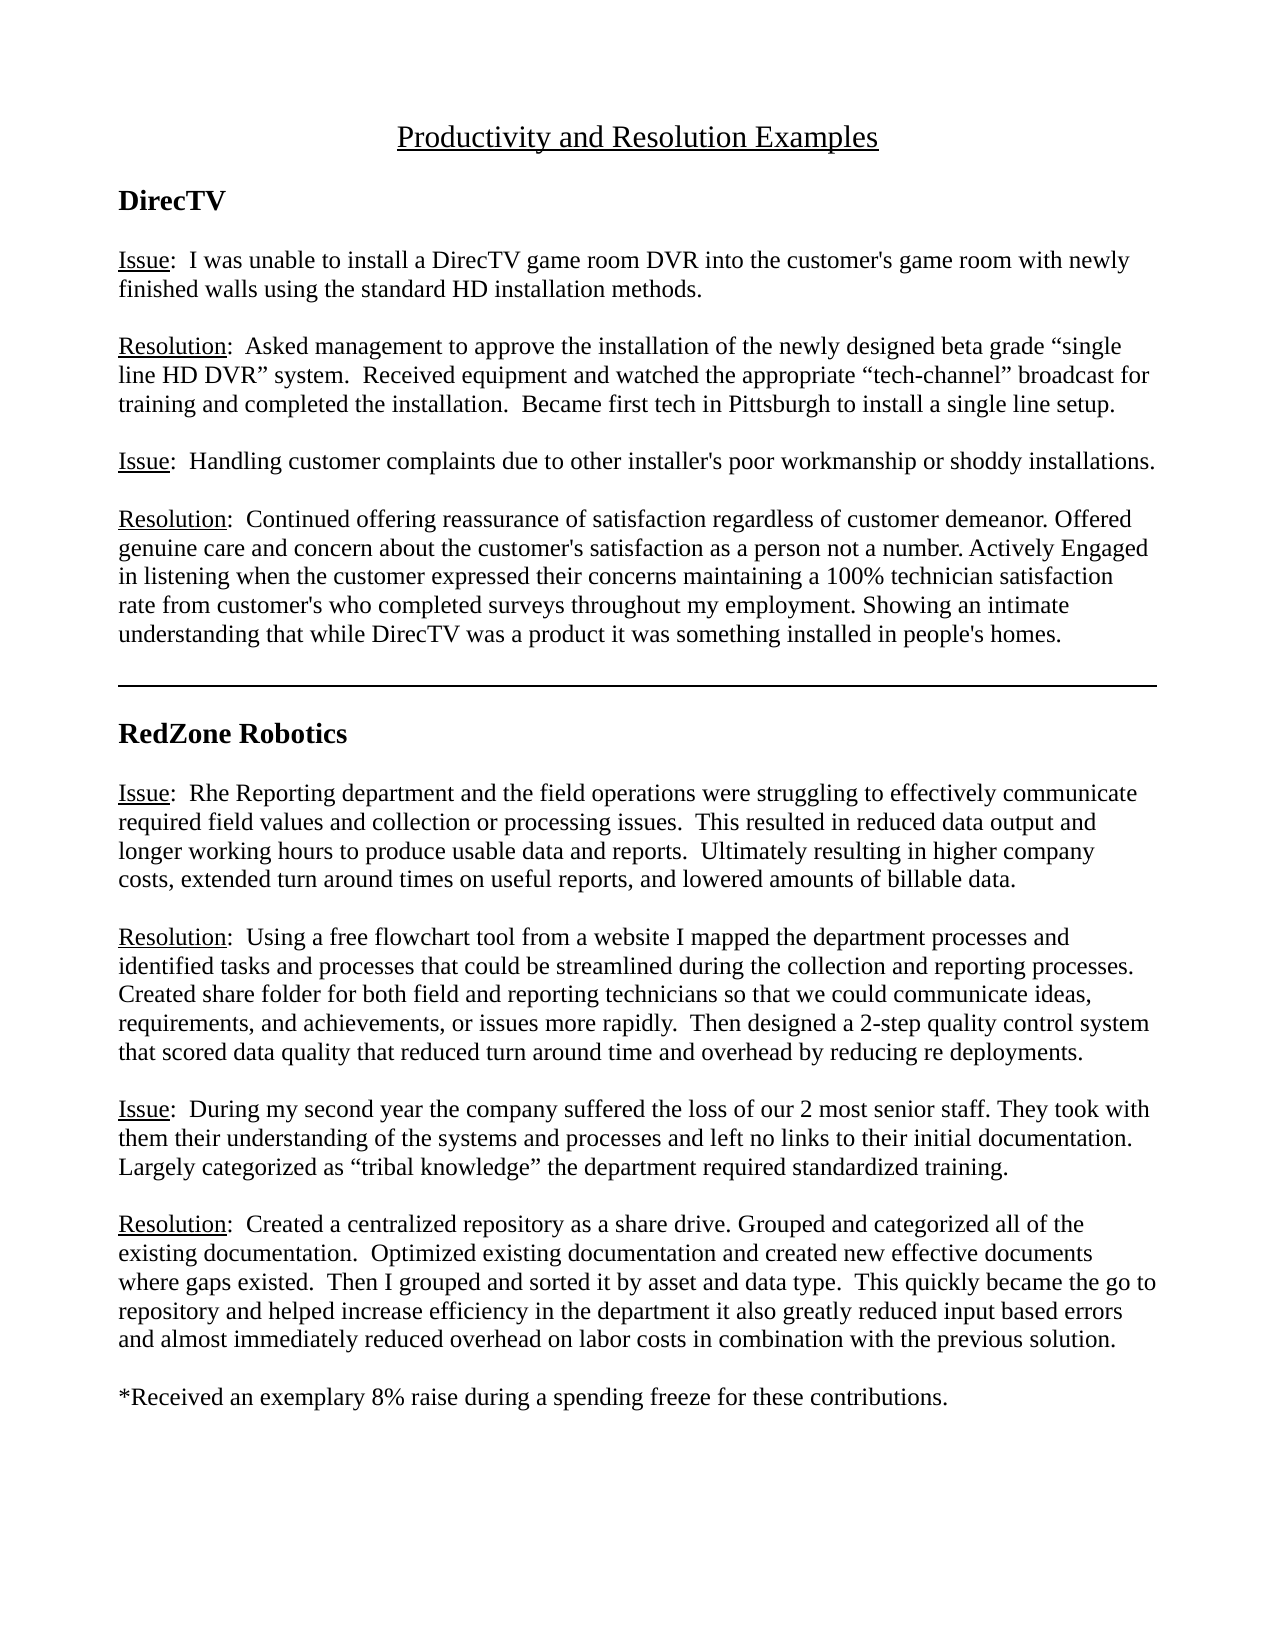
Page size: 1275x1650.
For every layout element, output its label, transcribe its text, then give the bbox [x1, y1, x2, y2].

text Issue: During my second year the company suffered the loss of our 2 most senior staff. They took with them their understanding of the systems and processes and left no links to their initial documentation. Largely categorized as “tribal knowledge” the department required standardized training. [118, 1094, 1157, 1181]
text Resolution: Continued offering reassurance of satisfaction regardless of customer demeanor. Offered genuine care and concern about the customer's satisfaction as a person not a number. Actively Engaged in listening when the customer expressed their concerns maintaining a 100% technician satisfaction rate from customer's who completed surveys throughout my employment. Showing an intimate understanding that while DirecTV was a product it was something installed in people's homes. [118, 504, 1157, 648]
text Resolution: Asked management to approve the installation of the newly designed beta grade “single line HD DVR” system. Received equipment and watched the appropriate “tech-channel” broadcast for training and completed the installation. Became first tech in Pittsburgh to install a single line setup. [118, 331, 1157, 418]
text Issue: Handling customer complaints due to other installer's poor workmanship or shoddy installations. [118, 446, 1157, 475]
text RedZone Robotics [118, 716, 1157, 749]
text Issue: Rhe Reporting department and the field operations were struggling to effectively communicate required field values and collection or processing issues. This resulted in reduced data output and longer working hours to produce usable data and reports. Ultimately resulting in higher company costs, extended turn around times on useful reports, and lowered amounts of billable data. [118, 778, 1157, 893]
text Issue: I was unable to install a DirecTV game room DVR into the customer's game room with newly finished walls using the standard HD installation methods. [118, 245, 1157, 303]
text Resolution: Using a free flowchart tool from a website I mapped the department processes and identified tasks and processes that could be streamlined during the collection and reporting processes. Created share folder for both field and reporting technicians so that we could communicate ideas, requirements, and achievements, or issues more rapidly. Then designed a 2-step quality control system that scored data quality that reduced turn around time and overhead by reducing re deployments. [118, 922, 1157, 1066]
text *Received an exemplary 8% raise during a spending freeze for these contributions. [118, 1382, 1157, 1411]
text Resolution: Created a centralized repository as a share drive. Grouped and categorized all of the existing documentation. Optimized existing documentation and created new effective documents where gaps existed. Then I grouped and sorted it by asset and data type. This quickly became the go to repository and helped increase efficiency in the department it also greatly reduced input based errors and almost immediately reduced overhead on labor costs in combination with the previous solution. [118, 1209, 1157, 1353]
text DirecTV [118, 183, 1157, 216]
text Productivity and Resolution Examples [118, 118, 1157, 154]
